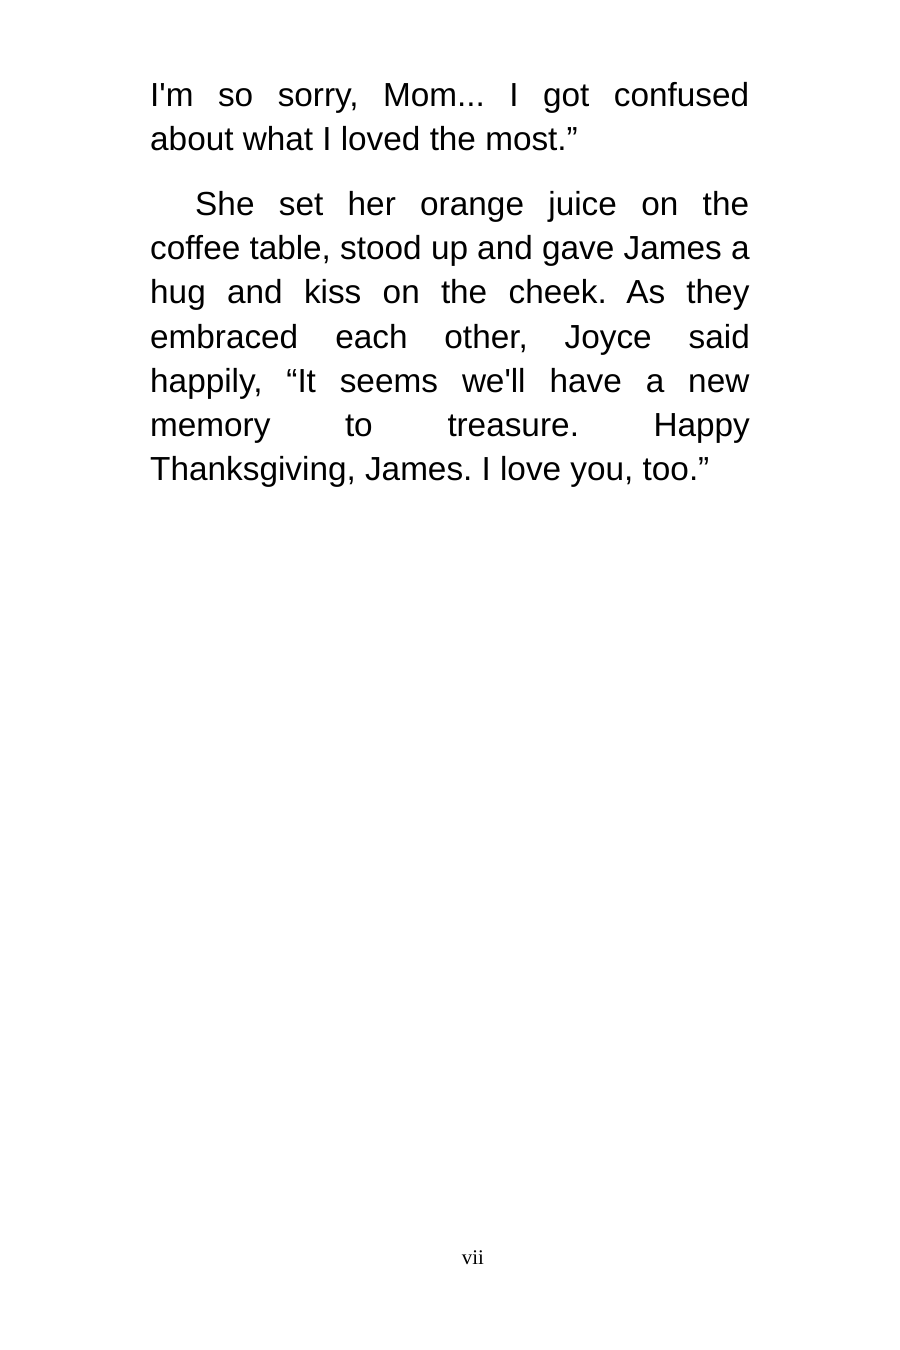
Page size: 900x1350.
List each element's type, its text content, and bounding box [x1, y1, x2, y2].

text I'm so sorry, Mom... I got confused about what I loved the most.” [150, 75, 750, 158]
text She set her orange juice on the coffee table, stood up and gave James a hug and kiss on the cheek. As they embraced each other, Joyce said happily, “It seems we'll have a new memory to treasure. Happy Thanksgiving, James. I love you, too.” [150, 184, 750, 488]
